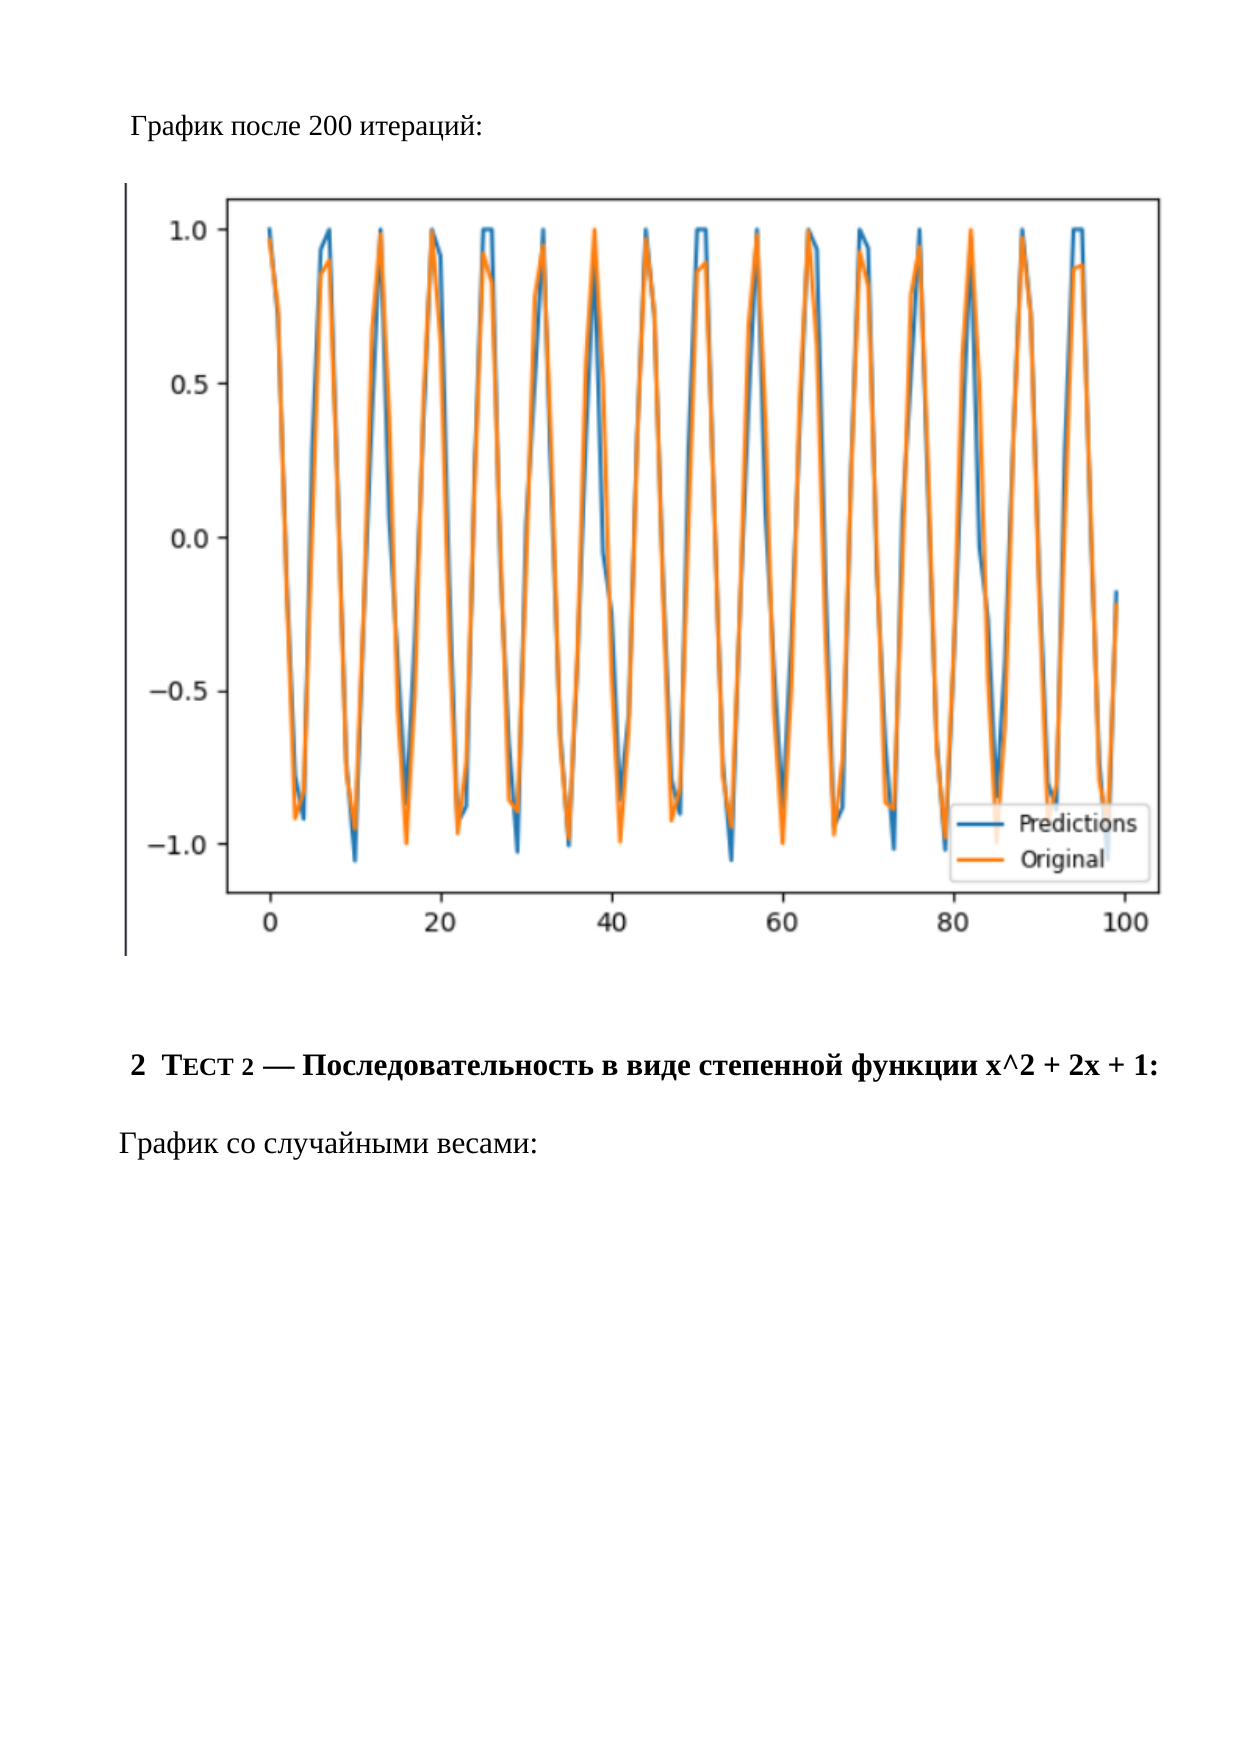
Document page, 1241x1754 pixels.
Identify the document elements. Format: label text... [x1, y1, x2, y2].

list График со случайными весами: [119, 1125, 1182, 1161]
picture [124, 183, 1177, 956]
text График после 200 итераций: [130, 108, 1182, 142]
list ТЕСТ 2 — Последовательность в виде степенной функции x^2 + 2x + 1: [130, 1046, 1182, 1082]
